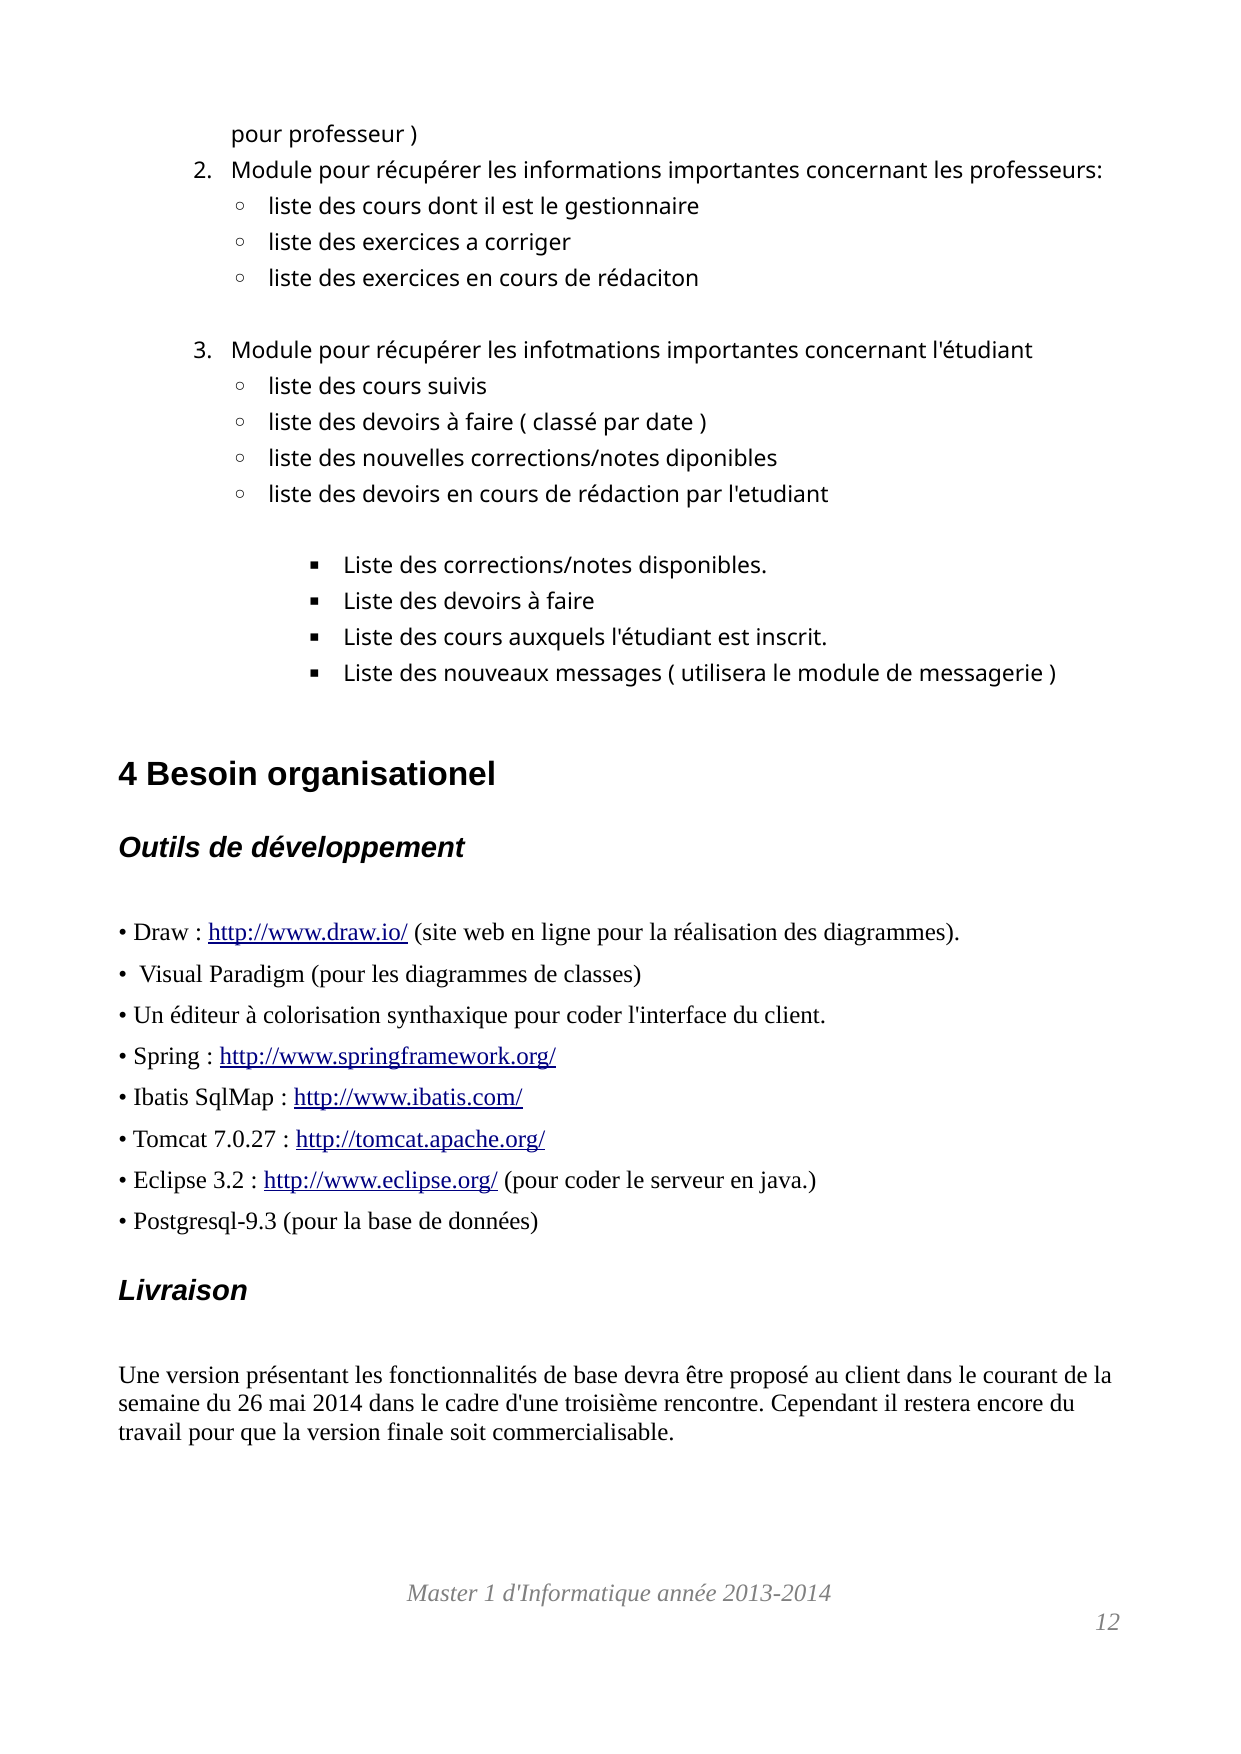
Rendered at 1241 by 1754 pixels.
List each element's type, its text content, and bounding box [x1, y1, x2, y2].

text • Eclipse 3.2 : http://www.eclipse.org/ (pour coder le serveur en java.) [118, 1165, 1122, 1194]
list liste des exercices en cours de rédaciton [231, 262, 1122, 293]
text • Tomcat 7.0.27 : http://tomcat.apache.org/ [118, 1124, 1122, 1152]
list Liste des corrections/notes disponibles. [306, 549, 1122, 581]
subtitle Outils de développement [118, 830, 1122, 864]
list Module pour récupérer les informations importantes concernant les professeurs: [193, 154, 1122, 185]
text • Un éditeur à colorisation synthaxique pour coder l'interface du client. [118, 1000, 1122, 1029]
text • Visual Paradigm (pour les diagrammes de classes) [118, 959, 1122, 987]
list Liste des devoirs à faire [306, 585, 1122, 617]
list liste des exercices a corriger [231, 226, 1122, 257]
text Une version présentant les fonctionnalités de base devra être proposé au client dans le courant de la semaine du 26 mai 2014 dans le cadre d'une troisième rencontre. Cependant il restera encore du travail pour que la version finale soit commercialisable. [118, 1360, 1122, 1446]
text • Spring : http://www.springframework.org/ [118, 1041, 1122, 1070]
text • Ibatis SqlMap : http://www.ibatis.com/ [118, 1082, 1122, 1111]
list liste des cours suivis [231, 370, 1122, 401]
list liste des cours dont il est le gestionnaire [231, 190, 1122, 221]
text • Draw : http://www.draw.io/ (site web en ligne pour la réalisation des diagrammes). [118, 917, 1122, 946]
subtitle 4 Besoin organisationel [118, 754, 1122, 793]
list liste des nouvelles corrections/notes diponibles [231, 442, 1122, 473]
list pour professeur ) [193, 118, 1122, 149]
subtitle Livraison [118, 1272, 1122, 1306]
list Module pour récupérer les infotmations importantes concernant l'étudiant [193, 334, 1122, 365]
list liste des devoirs en cours de rédaction par l'etudiant [231, 477, 1122, 509]
list liste des devoirs à faire ( classé par date ) [231, 406, 1122, 437]
list Liste des cours auxquels l'étudiant est inscrit. [306, 621, 1122, 652]
text • Postgresql-9.3 (pour la base de données) [118, 1206, 1122, 1235]
list Liste des nouveaux messages ( utilisera le module de messagerie ) [306, 657, 1122, 688]
